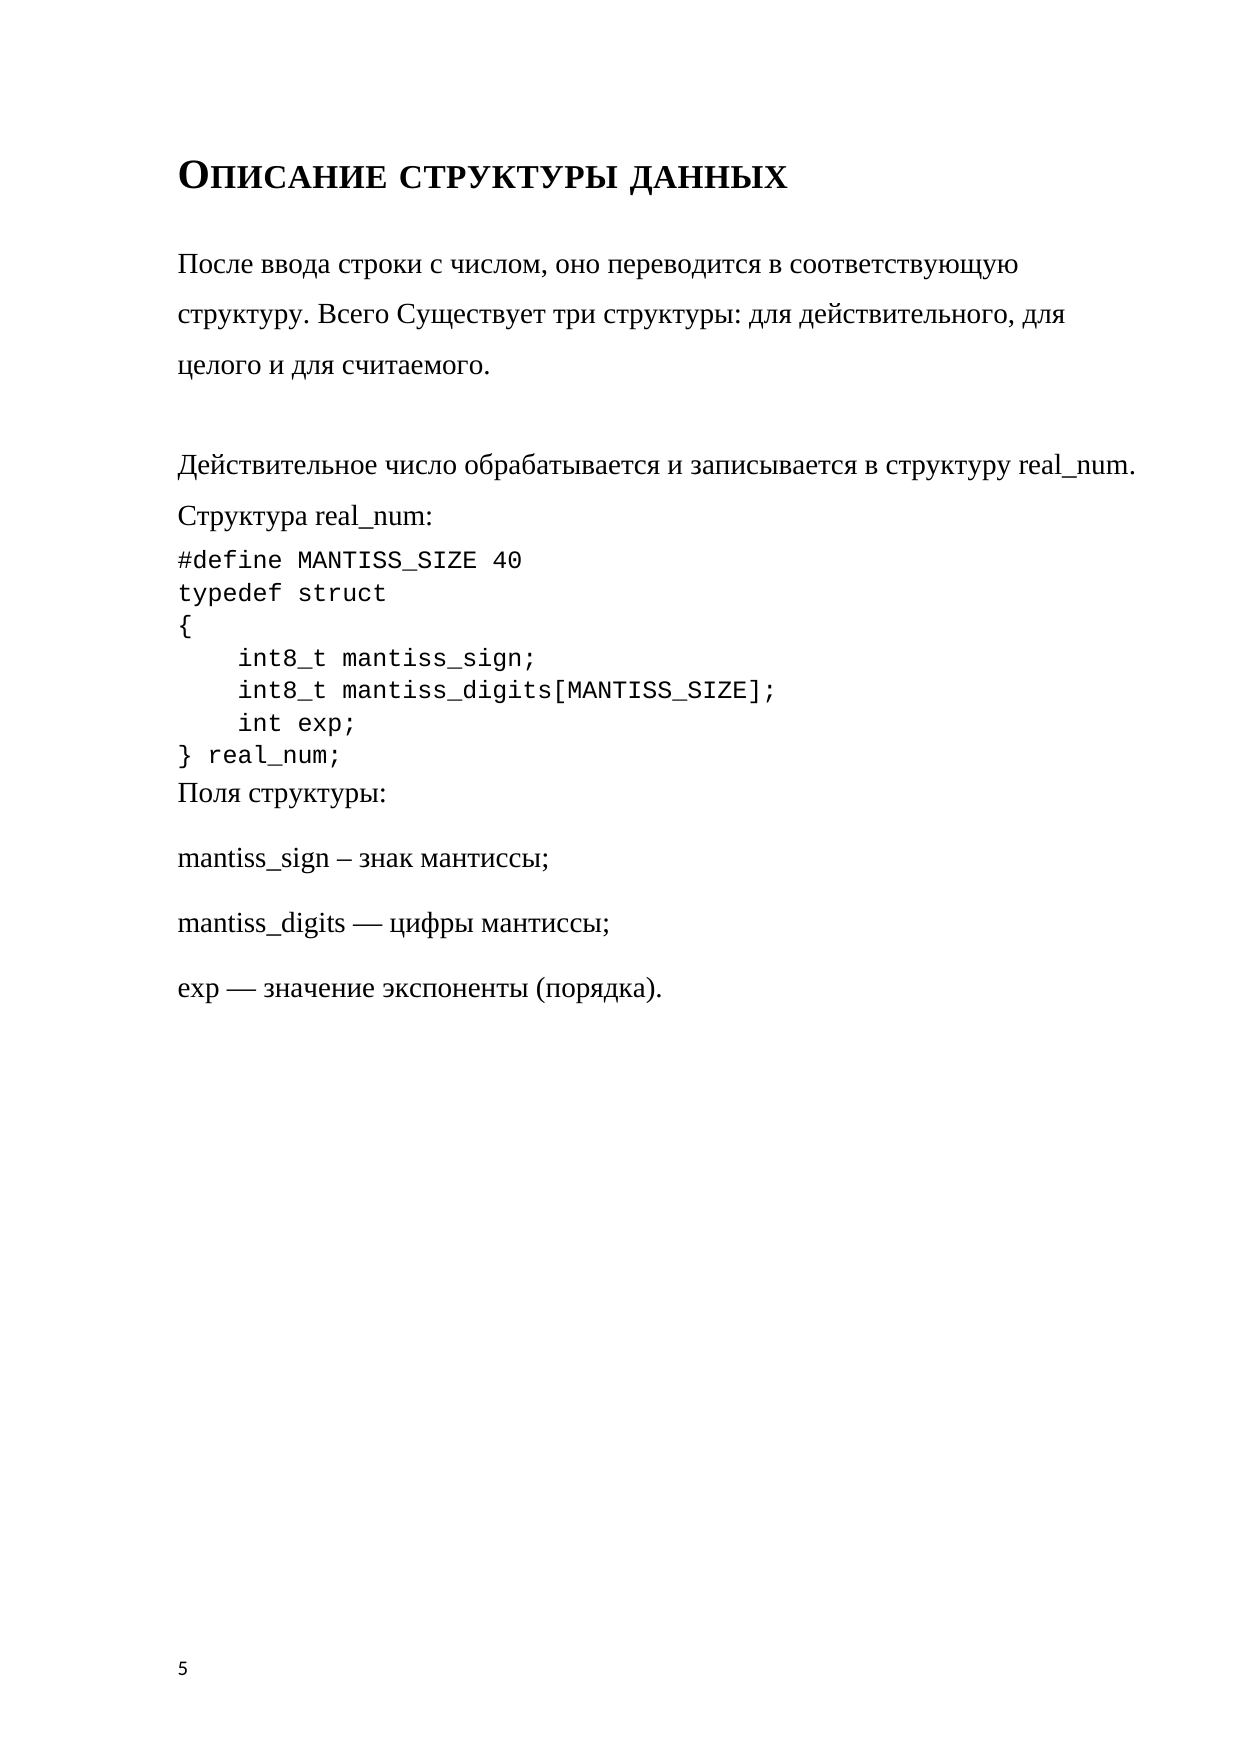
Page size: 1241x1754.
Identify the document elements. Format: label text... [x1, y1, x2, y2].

list Действительное число обрабатывается и записывается в структуру real_num. [177, 447, 1152, 481]
text mantiss_digits — цифры мантиссы; [177, 905, 1152, 939]
text int exp; [177, 711, 1152, 739]
text } real_num; [177, 743, 1152, 771]
text { [177, 613, 1152, 641]
text int8_t mantiss_sign; [177, 646, 1152, 674]
text exp — значение экспоненты (порядка). [177, 970, 1152, 1004]
text mantiss_sign – знак мантиссы; [177, 841, 1152, 874]
text Поля структуры: [177, 776, 1152, 809]
list Структура real_num: [177, 498, 1152, 531]
subtitle Описание структуры данных [177, 149, 1152, 197]
text typedef struct [177, 581, 1152, 609]
list После ввода строки с числом, оно переводится в соответствующую структуру. Всего Существует три структуры: для действительного, для целого и для считаемого. [177, 246, 1152, 380]
text int8_t mantiss_digits[MANTISS_SIZE]; [177, 678, 1152, 706]
list #define MANTISS_SIZE 40 [177, 548, 1152, 576]
